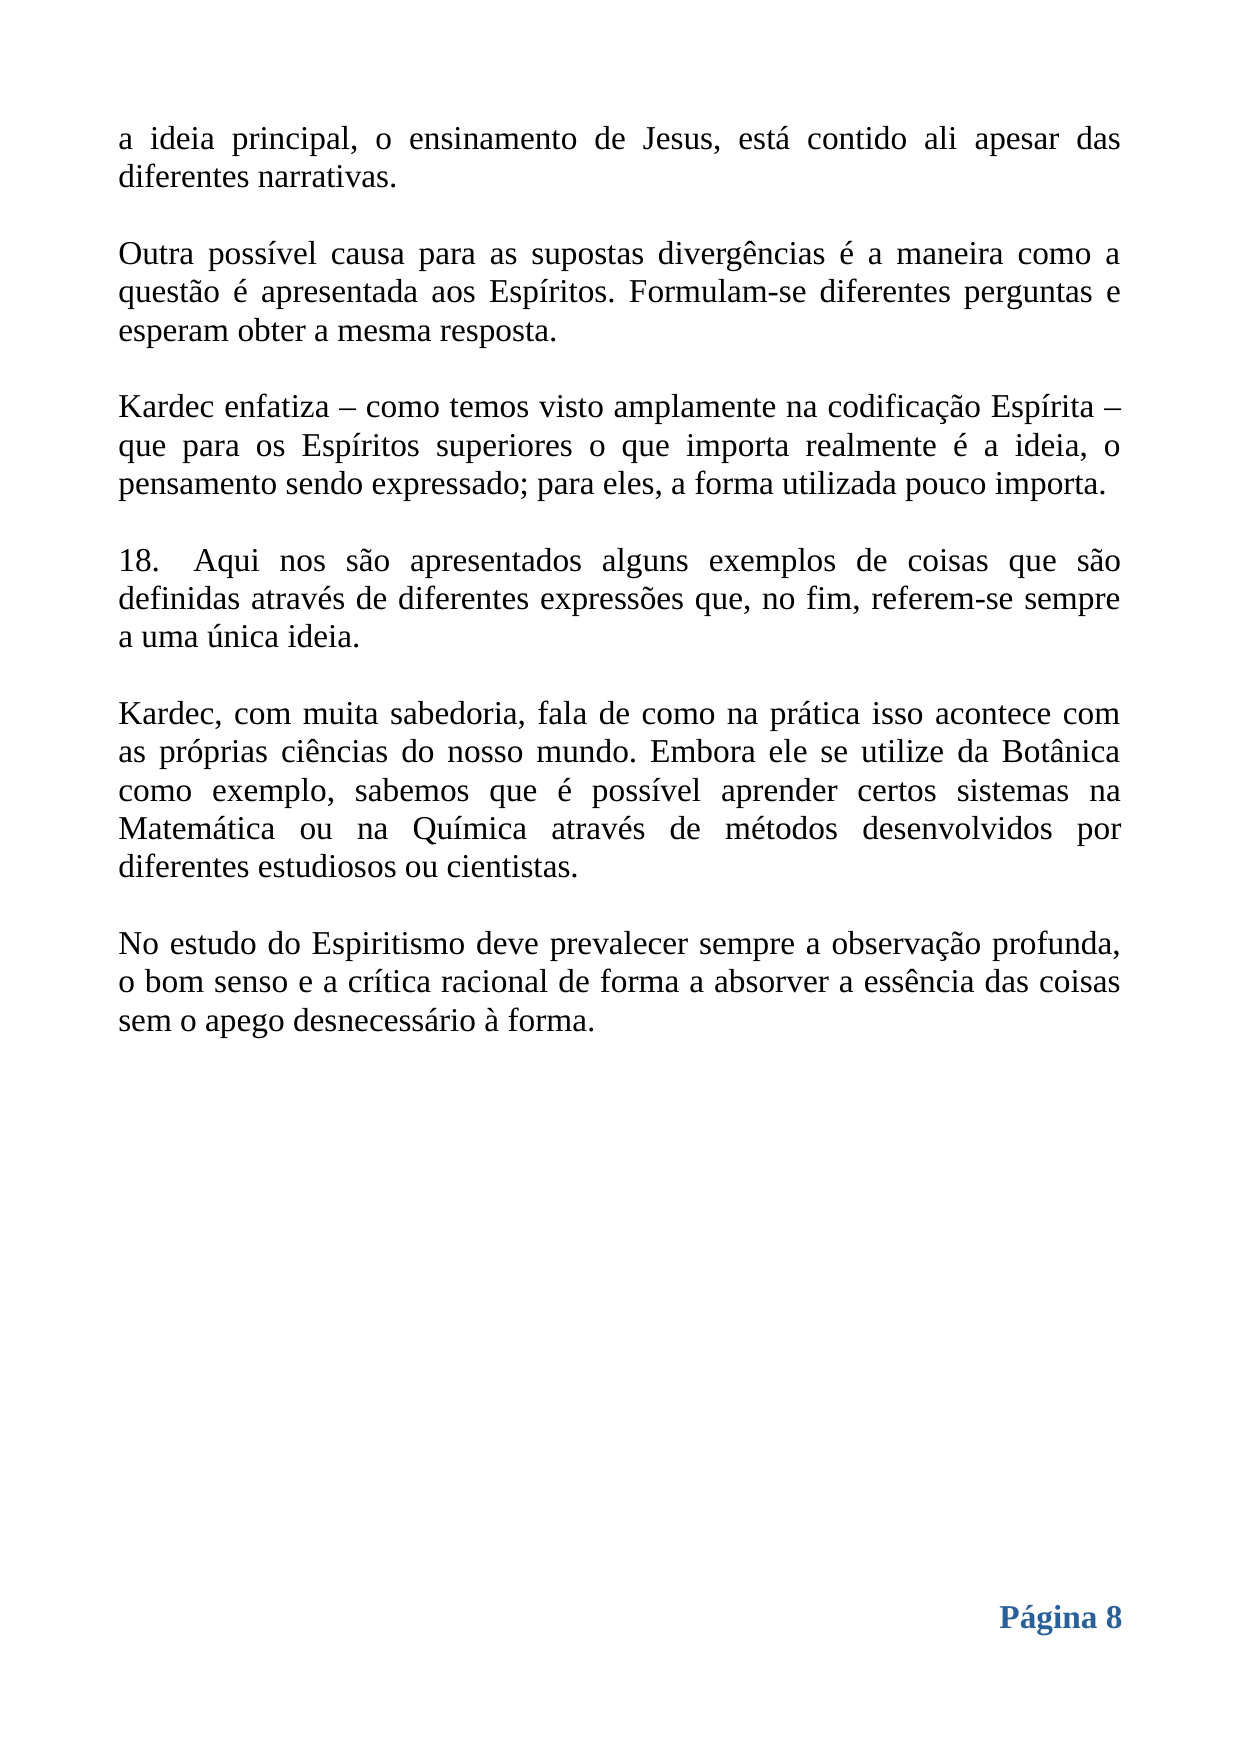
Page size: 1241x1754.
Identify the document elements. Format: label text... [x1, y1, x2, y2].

text a ideia principal, o ensinamento de Jesus, está contido ali apesar das diferentes narrativas. [118, 118, 1122, 195]
text Kardec, com muita sabedoria, fala de como na prática isso acontece com as próprias ciências do nosso mundo. Embora ele se utilize da Botânica como exemplo, sabemos que é possível aprender certos sistemas na Matemática ou na Química através de métodos desenvolvidos por diferentes estudiosos ou cientistas. [118, 693, 1122, 885]
text No estudo do Espiritismo deve prevalecer sempre a observação profunda, o bom senso e a crítica racional de forma a absorver a essência das coisas sem o apego desnecessário à forma. [118, 923, 1122, 1038]
text Kardec enfatiza – como temos visto amplamente na codificação Espírita – que para os Espíritos superiores o que importa realmente é a ideia, o pensamento sendo expressado; para eles, a forma utilizada pouco importa. [118, 386, 1122, 501]
list Aqui nos são apresentados alguns exemplos de coisas que são definidas através de diferentes expressões que, no fim, referem-se sempre a uma única ideia. [118, 540, 1122, 655]
text Outra possível causa para as supostas divergências é a maneira como a questão é apresentada aos Espíritos. Formulam-se diferentes perguntas e esperam obter a mesma resposta. [118, 233, 1122, 348]
